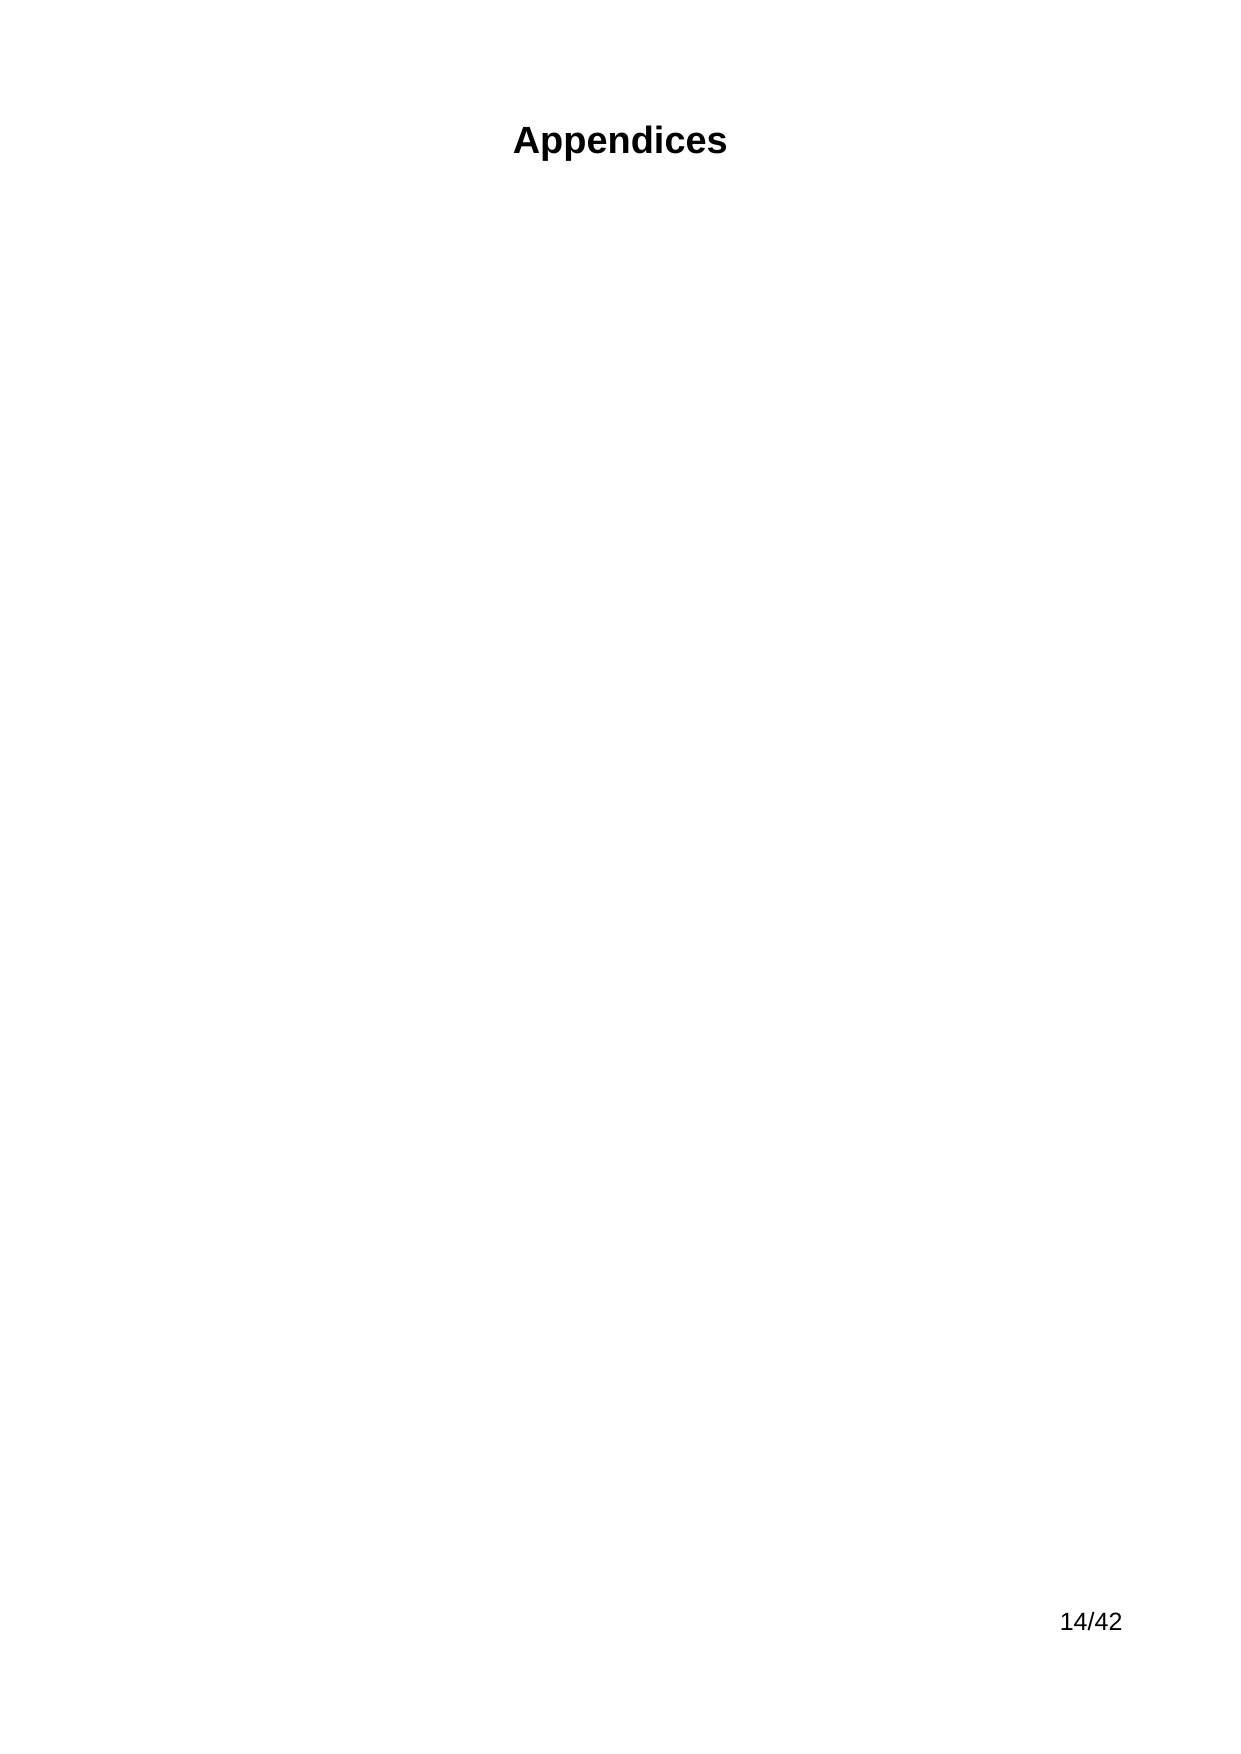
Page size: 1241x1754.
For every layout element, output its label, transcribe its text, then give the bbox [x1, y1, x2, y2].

subtitle Appendices [118, 118, 1122, 162]
